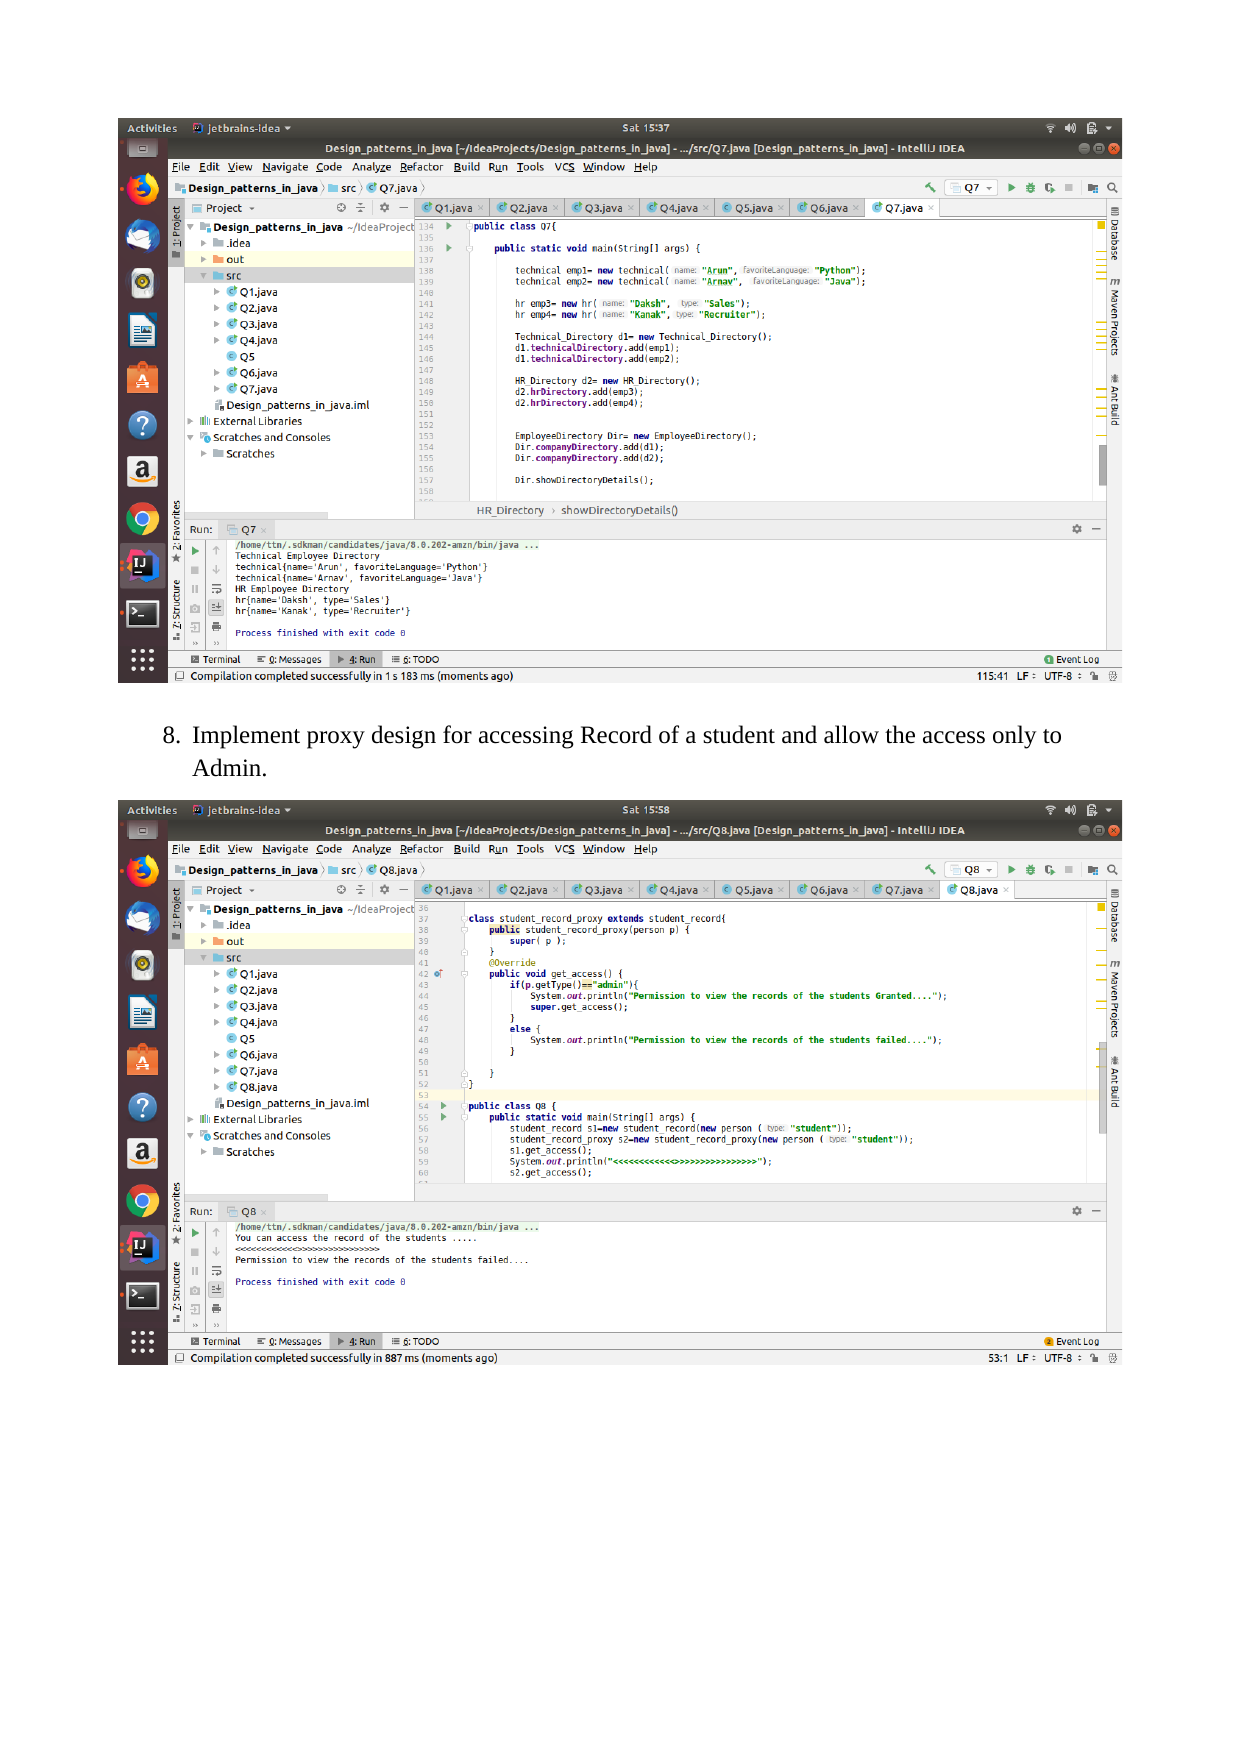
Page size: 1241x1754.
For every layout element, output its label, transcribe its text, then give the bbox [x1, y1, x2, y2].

picture [118, 118, 1123, 683]
list Implement proxy design for accessing Record of a student and allow the access only to Admin. [162, 720, 1122, 782]
picture [118, 800, 1123, 1365]
